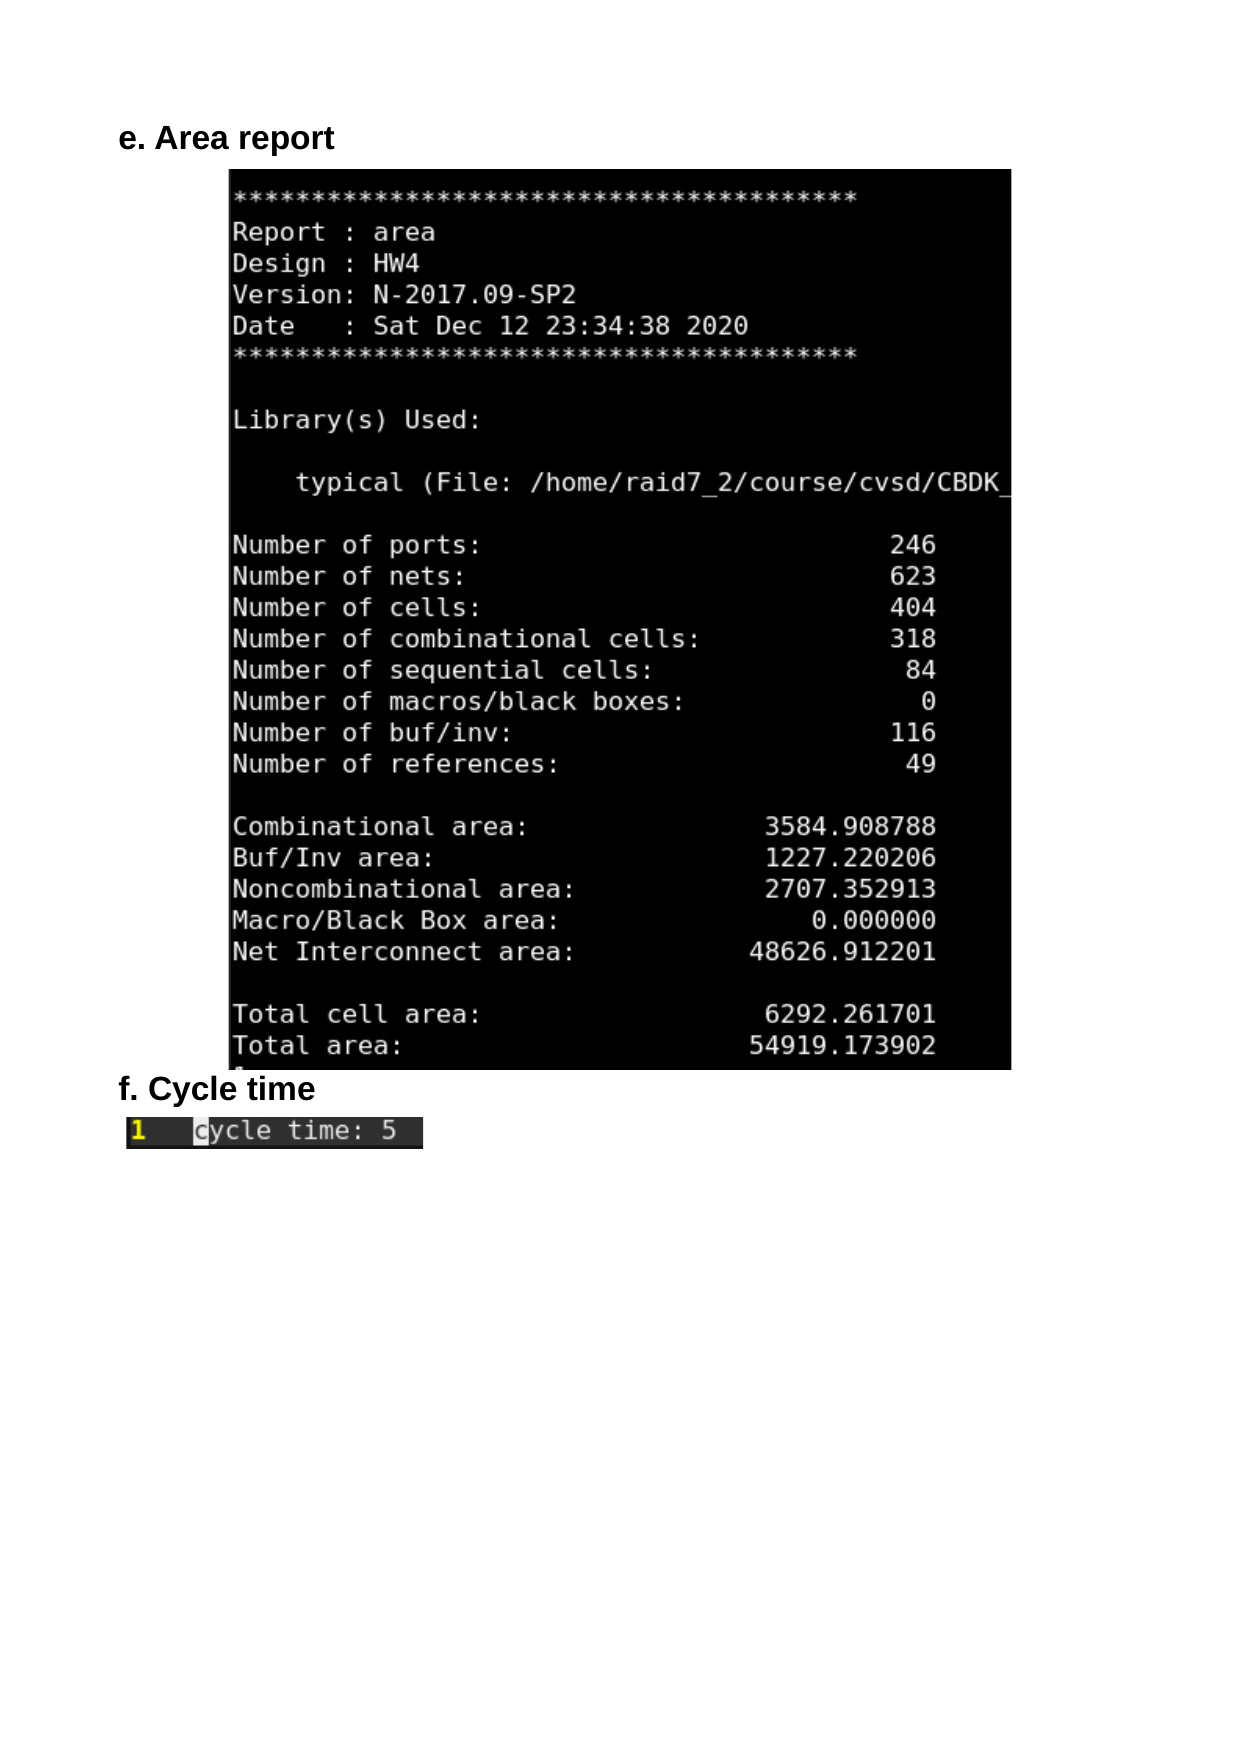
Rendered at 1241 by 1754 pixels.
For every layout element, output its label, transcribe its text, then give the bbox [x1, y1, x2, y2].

subtitle e. Area report [118, 118, 1122, 157]
picture [126, 1117, 424, 1149]
subtitle f. Cycle time [118, 190, 1122, 1108]
picture [228, 169, 1012, 1070]
